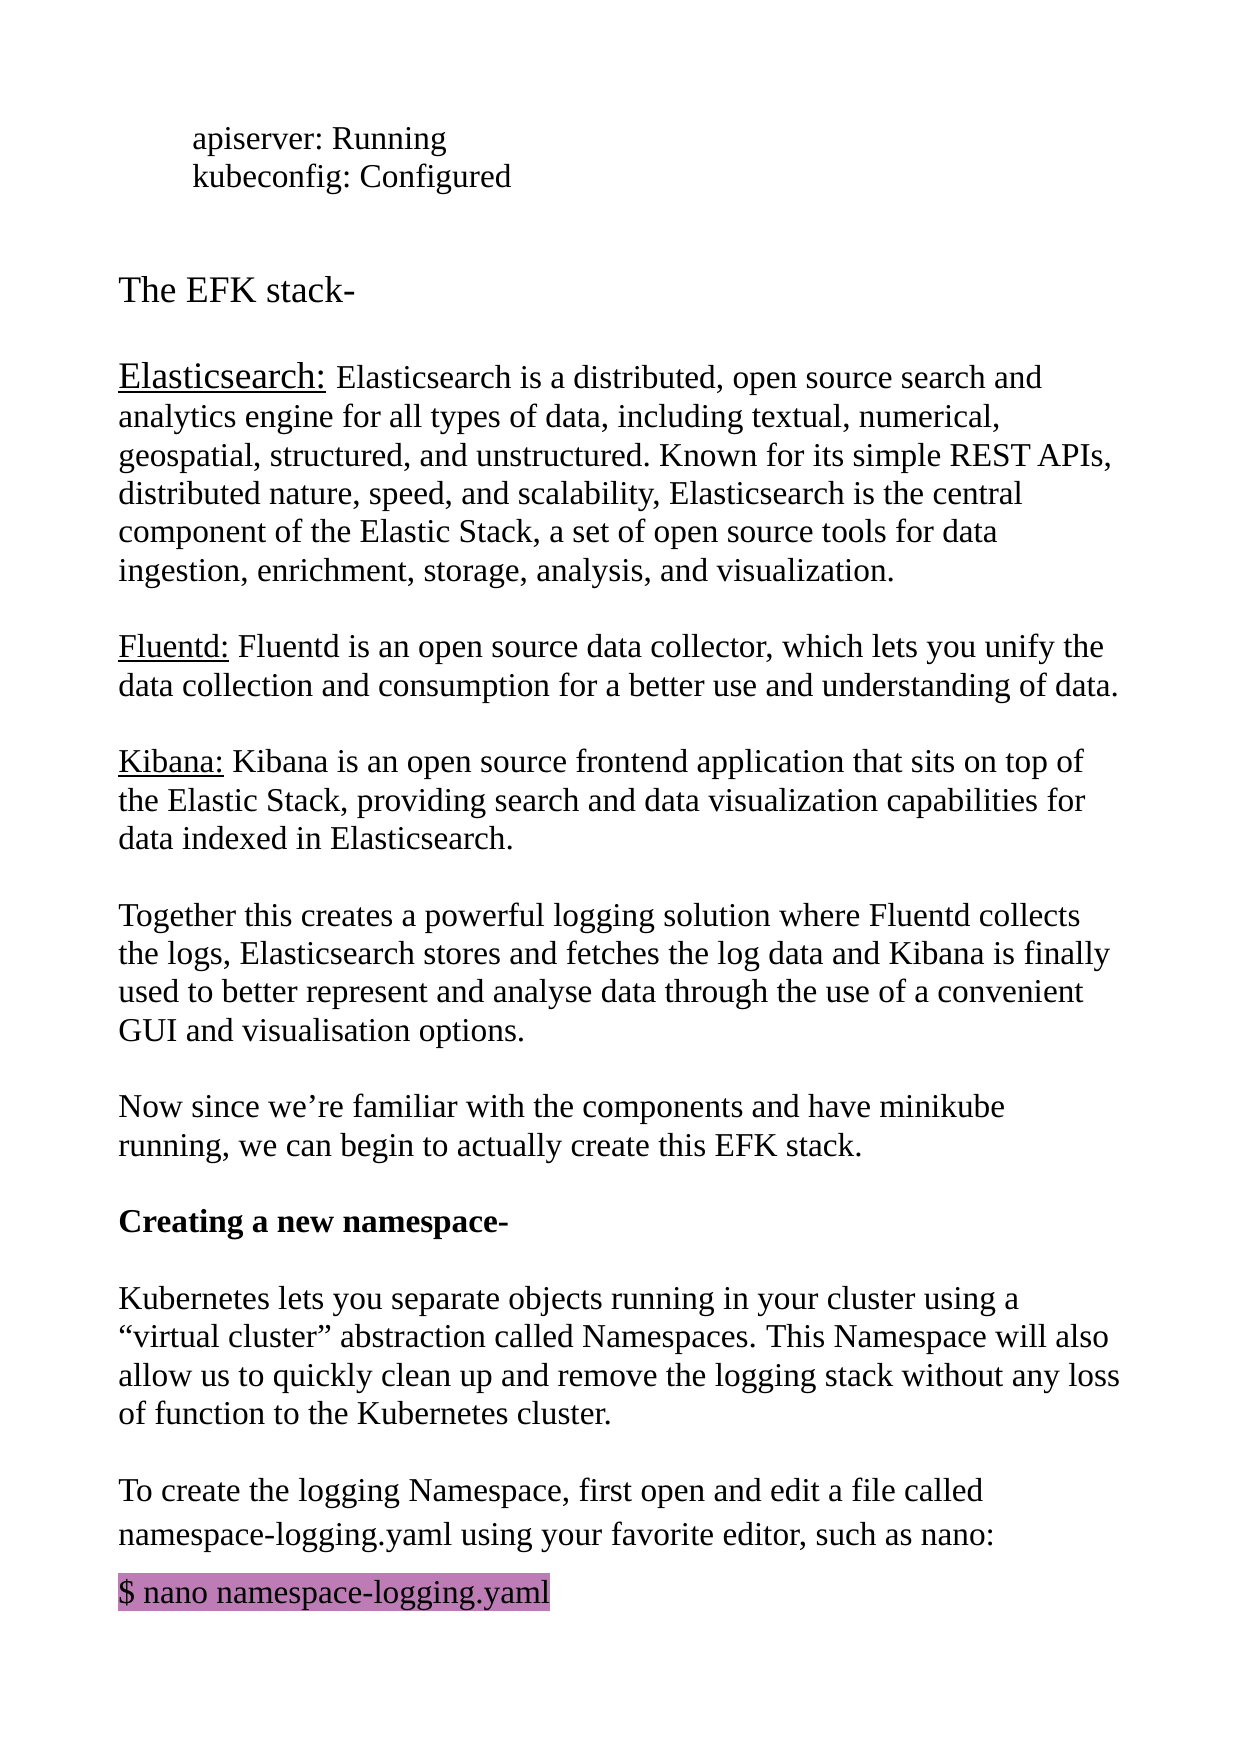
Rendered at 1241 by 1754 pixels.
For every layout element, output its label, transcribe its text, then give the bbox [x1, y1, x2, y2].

text Kibana: Kibana is an open source frontend application that sits on top of the Elastic Stack, providing search and data visualization capabilities for data indexed in Elasticsearch. [118, 742, 1122, 857]
text Now since we’re familiar with the components and have minikube running, we can begin to actually create this EFK stack. [118, 1087, 1122, 1163]
text Creating a new namespace- [118, 1202, 1122, 1240]
text The EFK stack- [118, 267, 1122, 311]
text Elasticsearch: Elasticsearch is a distributed, open source search and analytics engine for all types of data, including textual, numerical, geospatial, structured, and unstructured. Known for its simple REST APIs, distributed nature, speed, and scalability, Elasticsearch is the central component of the Elastic Stack, a set of open source tools for data ingestion, enrichment, storage, analysis, and visualization. [118, 354, 1122, 588]
text Fluentd: Fluentd is an open source data collector, which lets you unify the data collection and consumption for a better use and understanding of data. [118, 627, 1122, 703]
text kubeconfig: Configured [118, 156, 1122, 195]
text To create the logging Namespace, first open and edit a file called namespace-logging.yaml using your favorite editor, such as nano: [118, 1470, 1122, 1552]
text Together this creates a powerful logging solution where Fluentd collects the logs, Elasticsearch stores and fetches the log data and Kibana is finally used to better represent and analyse data through the use of a convenient GUI and visualisation options. [118, 895, 1122, 1048]
text Kubernetes lets you separate objects running in your cluster using a “virtual cluster” abstraction called Namespaces. This Namespace will also allow us to quickly clean up and remove the logging stack without any loss of function to the Kubernetes cluster. [118, 1278, 1122, 1432]
text $ nano namespace-logging.yaml [118, 1573, 1122, 1611]
text apiserver: Running [118, 118, 1122, 156]
